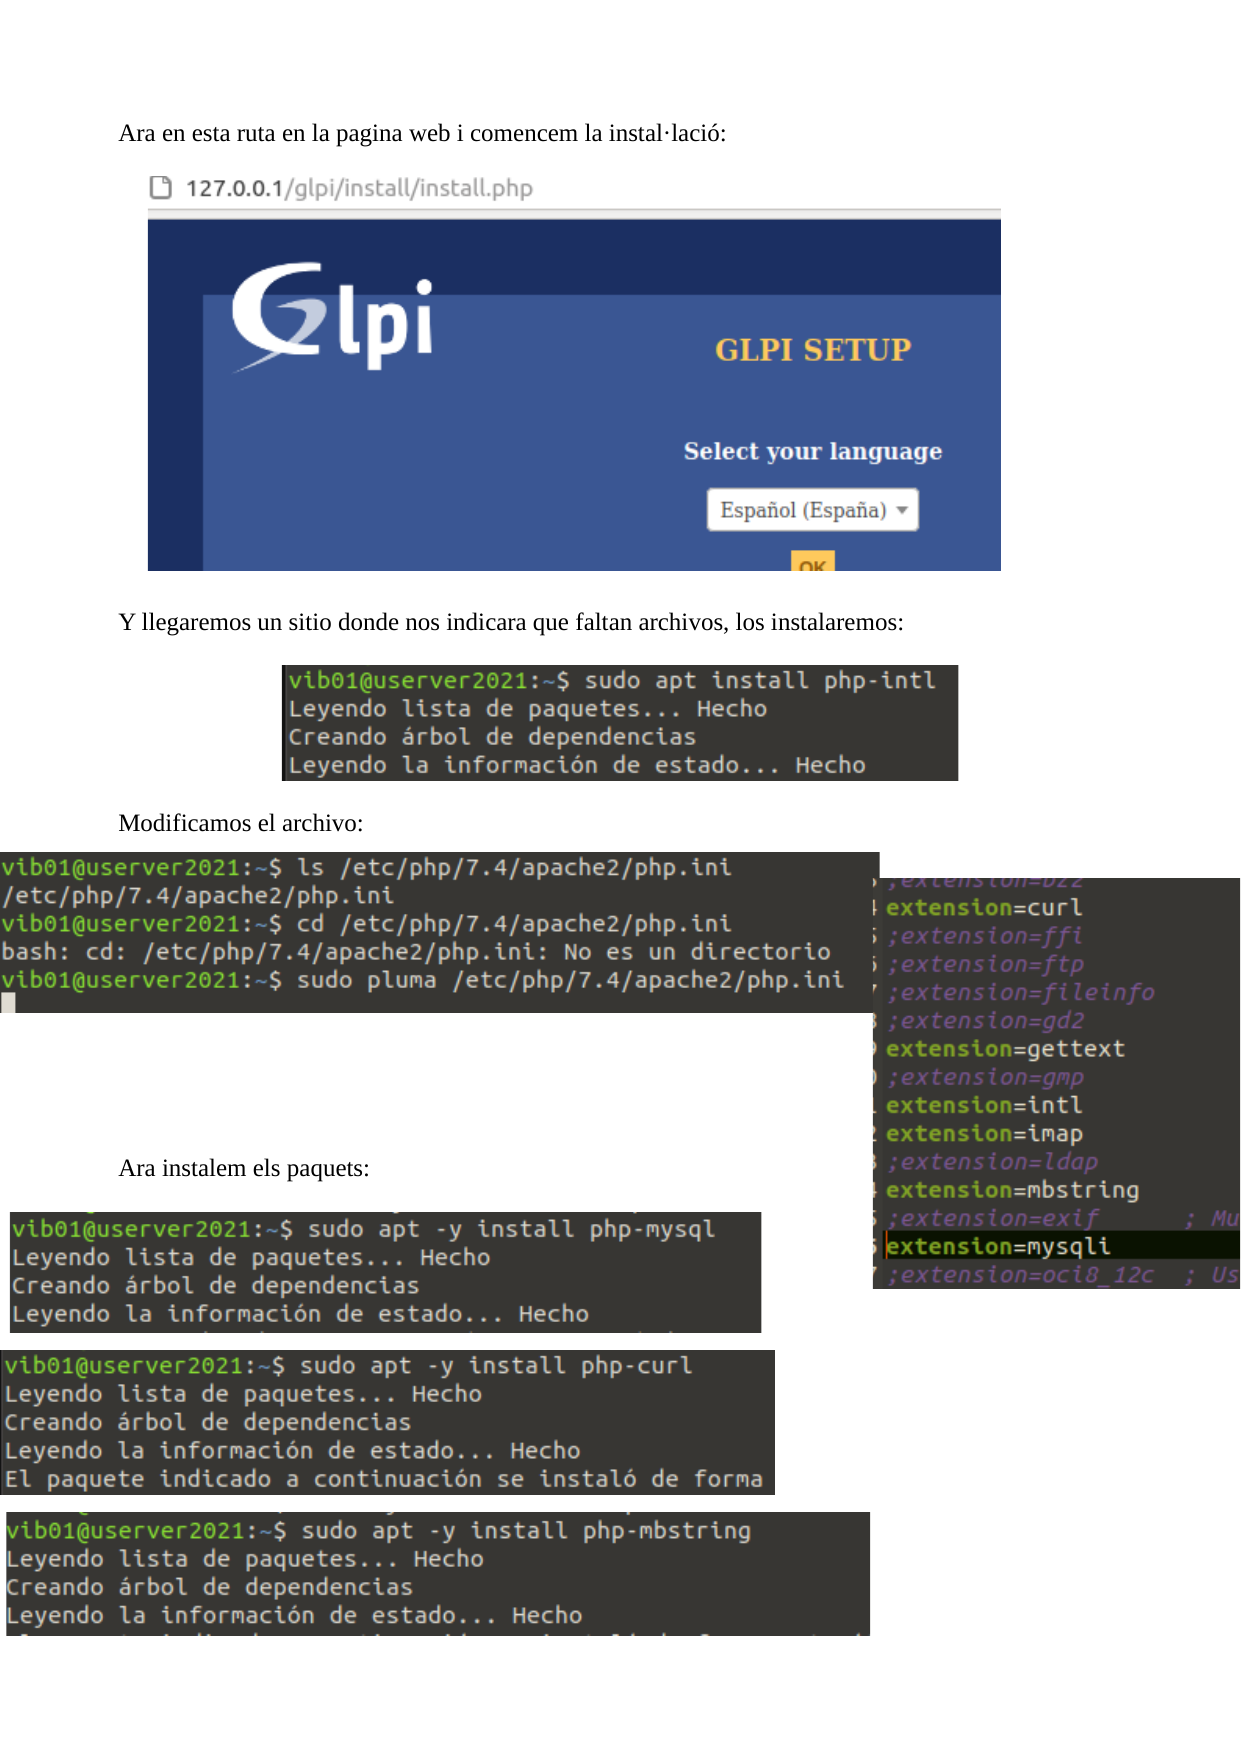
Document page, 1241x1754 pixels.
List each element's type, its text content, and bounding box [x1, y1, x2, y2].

text Y llegaremos un sitio donde nos indicara que faltan archivos, los instalaremos: [118, 607, 1122, 636]
text Ara instalem els paquets: [118, 1153, 872, 1182]
text Ara en esta ruta en la pagina web i comencem la instal·lació: [118, 118, 1122, 147]
text Modificamos el archivo: [118, 808, 1122, 837]
